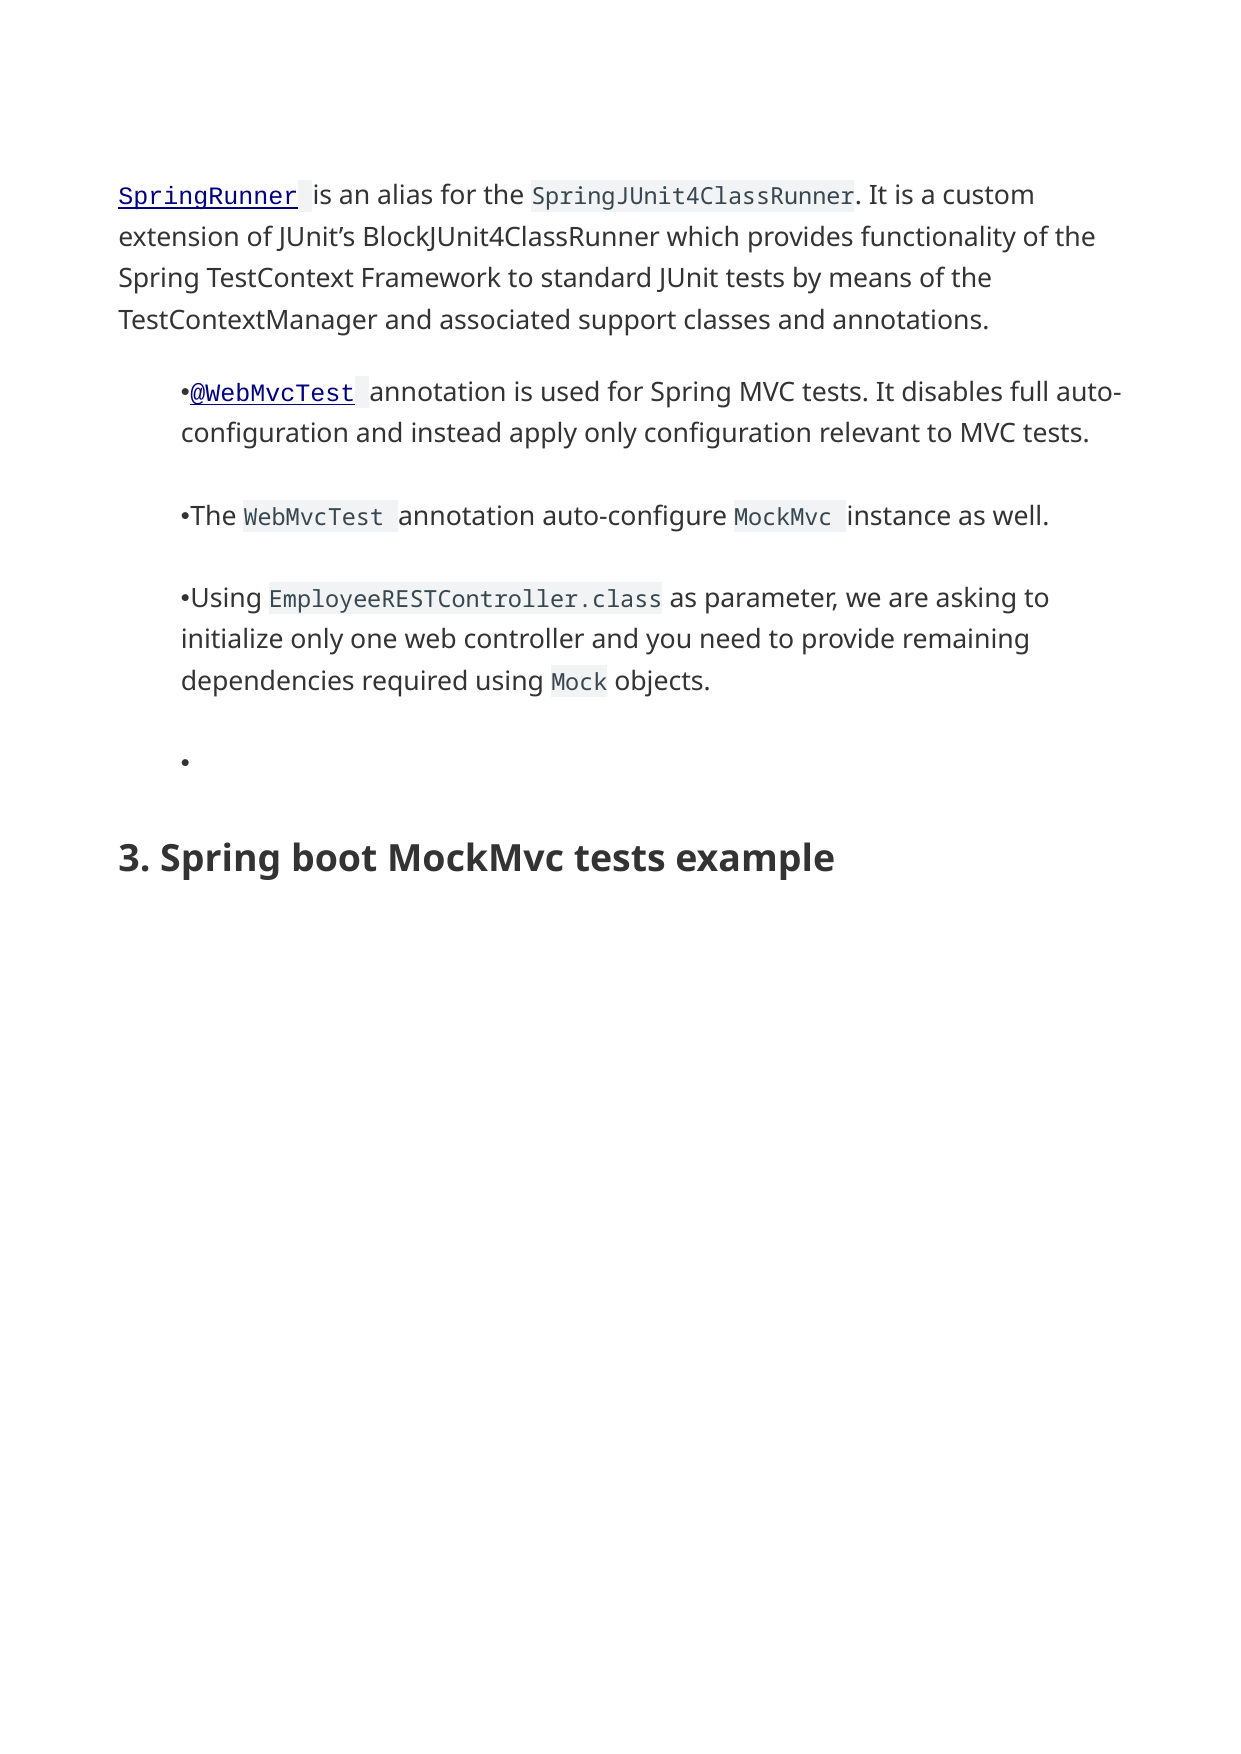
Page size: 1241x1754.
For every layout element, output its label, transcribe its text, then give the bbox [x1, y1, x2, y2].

list The WebMvcTest annotation auto-configure MockMvc instance as well. [118, 497, 1122, 533]
text SpringRunner is an alias for the SpringJUnit4ClassRunner. It is a custom extension of JUnit’s BlockJUnit4ClassRunner which provides functionality of the Spring TestContext Framework to standard JUnit tests by means of the TestContextManager and associated support classes and annotations. [118, 176, 1122, 337]
list Using EmployeeRESTController.class as parameter, we are asking to initialize only one web controller and you need to provide remaining dependencies required using Mock objects. [118, 579, 1122, 698]
subtitle 3. Spring boot MockMvc tests example [118, 831, 1122, 882]
list @WebMvcTest annotation is used for Spring MVC tests. It disables full auto-configuration and instead apply only configuration relevant to MVC tests. [118, 373, 1122, 451]
